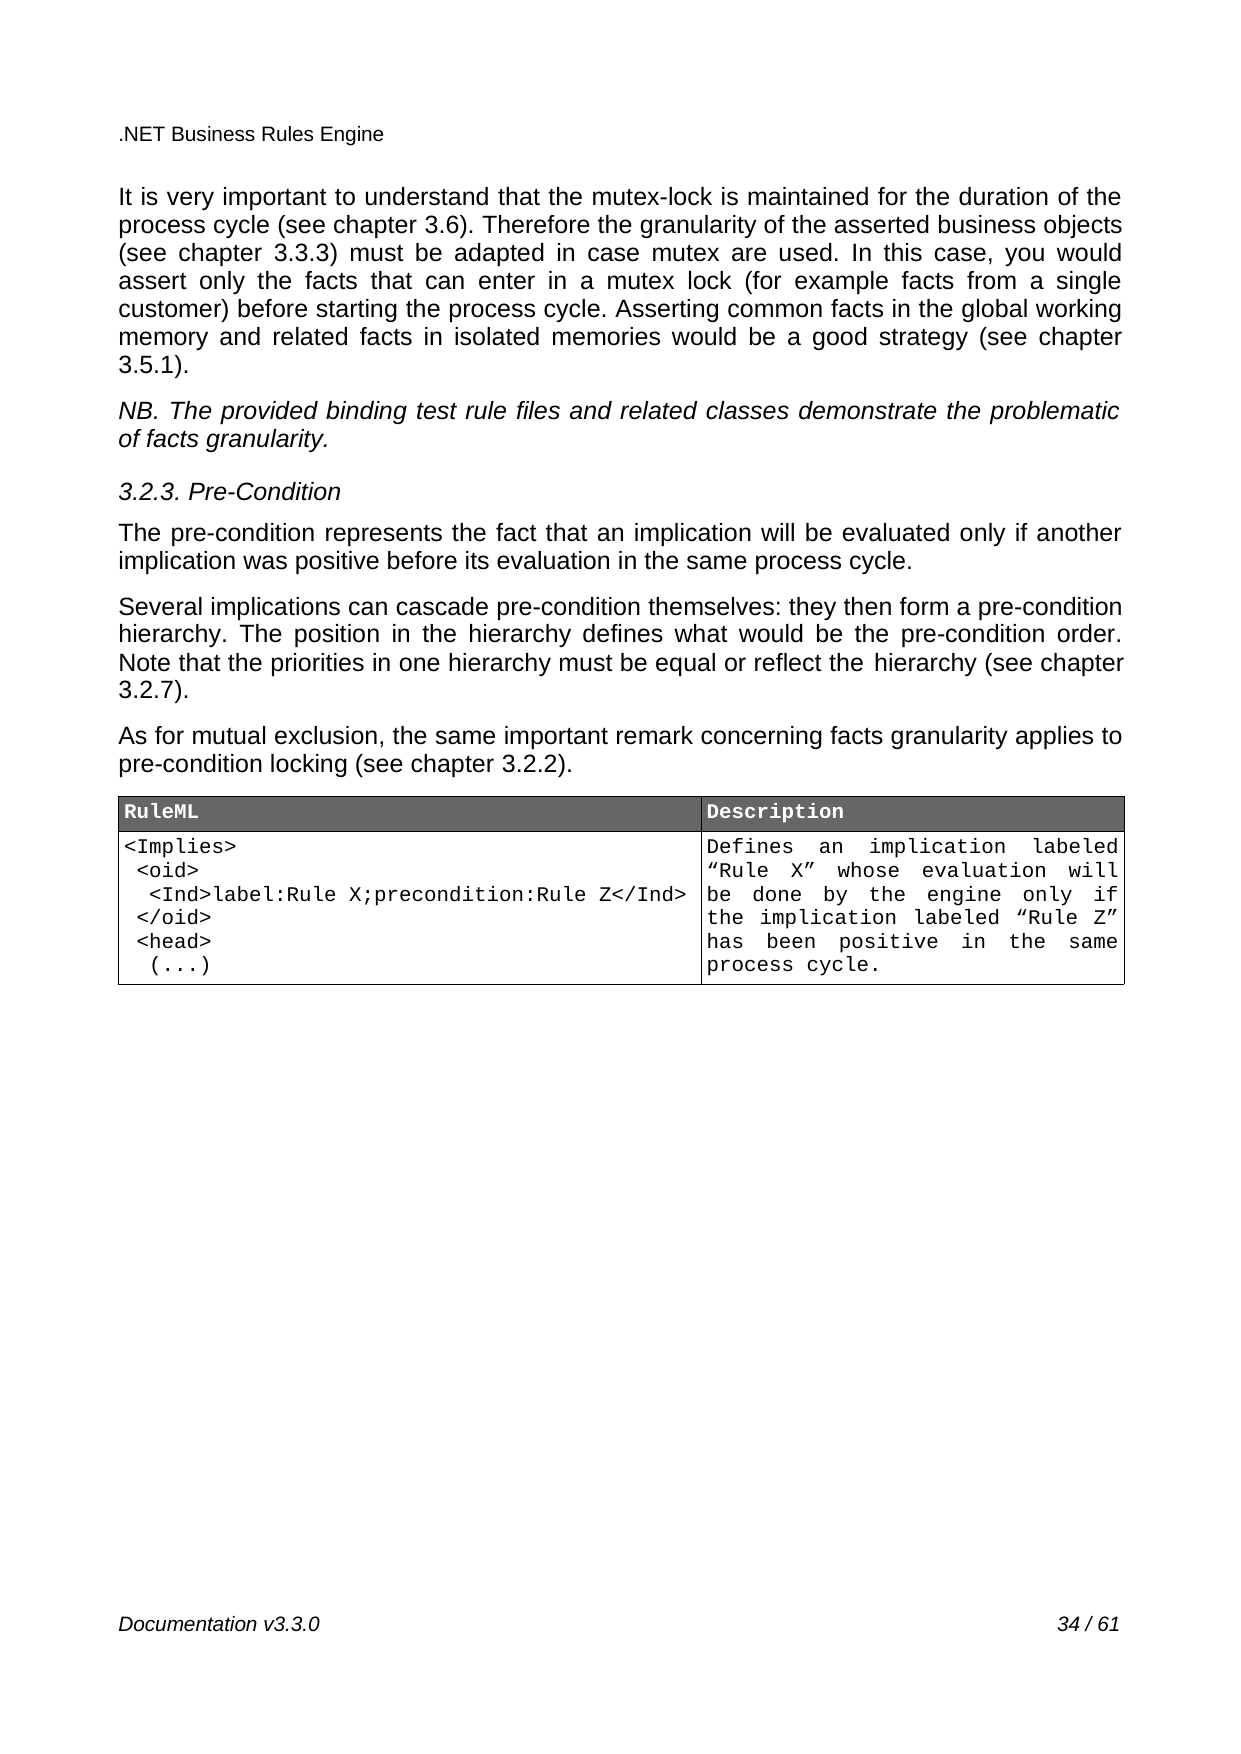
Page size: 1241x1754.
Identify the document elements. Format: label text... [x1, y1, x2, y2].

table_cell Defines an implication labeled “Rule X” whose evaluation will be done by the engine only if the implication labeled “Rule Z” has been positive in the same process cycle. [702, 832, 1124, 984]
text Several implications can cascade pre-condition themselves: they then form a pre-condition hierarchy. The position in the hierarchy defines what would be the pre-condition order. Note that the priorities in one hierarchy must be equal or reflect the hierarchy (see chapter 3.2.7). [118, 592, 1124, 704]
table_cell <Implies> <oid> <Ind>label:Rule X;precondition:Rule Z</Ind> </oid> <head> (...) [119, 832, 701, 984]
subtitle Pre-Condition [118, 478, 1124, 506]
table_header RuleML [119, 797, 701, 831]
text NB. The provided binding test rule files and related classes demonstrate the problematic of facts granularity. [118, 397, 1124, 453]
text As for mutual exclusion, the same important remark concerning facts granularity applies to pre-condition locking (see chapter 3.2.2). [118, 722, 1124, 778]
text The pre-condition represents the fact that an implication will be evaluated only if another implication was positive before its evaluation in the same process cycle. [118, 518, 1124, 574]
table_header Description [702, 797, 1124, 831]
text It is very important to understand that the mutex-lock is maintained for the duration of the process cycle (see chapter 3.6). Therefore the granularity of the asserted business objects (see chapter 3.3.3) must be adapted in case mutex are used. In this case, you would assert only the facts that can enter in a mutex lock (for example facts from a single customer) before starting the process cycle. Asserting common facts in the global working memory and related facts in isolated memories would be a good strategy (see chapter 3.5.1). [118, 183, 1124, 379]
